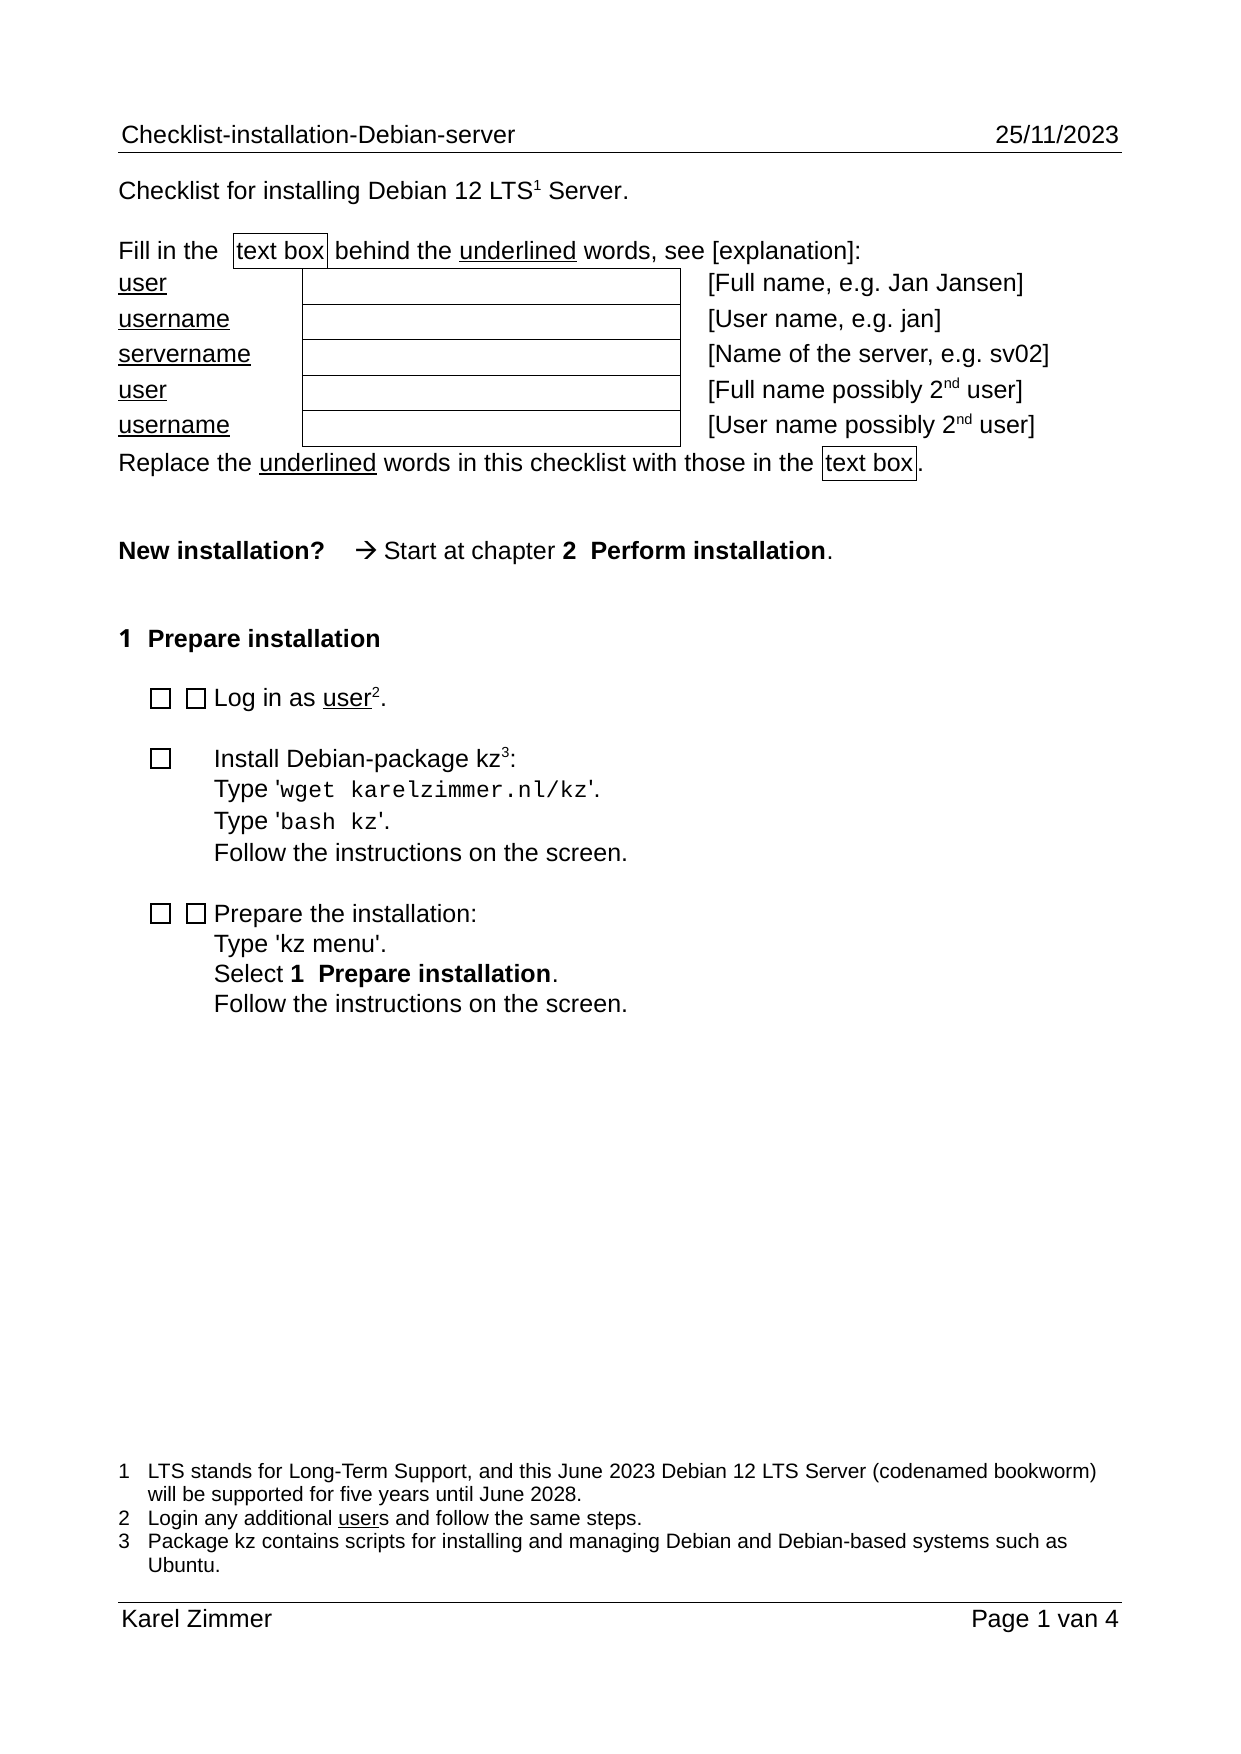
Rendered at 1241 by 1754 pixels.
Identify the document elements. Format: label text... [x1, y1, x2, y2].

table_header Log in as USER. [213, 683, 1122, 713]
table_cell [213, 713, 1122, 744]
text user [118, 268, 302, 304]
table_cell [177, 806, 213, 838]
table_cell [177, 959, 213, 989]
table_cell Follow the instructions on the screen. [213, 838, 1122, 868]
table_cell [177, 774, 213, 806]
text [User name, e.g. jan] [681, 304, 1122, 339]
table_cell Select 1 Prepare installation. [213, 959, 1122, 989]
table_cell [118, 713, 142, 744]
text [Name of the server, e.g. sv02] [681, 339, 1122, 375]
table_cell Type 'kz menu'. [213, 929, 1122, 959]
table_cell Install Debian-package kz: [213, 744, 1122, 774]
text USERname [118, 304, 302, 339]
table_cell [118, 989, 142, 1019]
table_cell [213, 868, 1122, 898]
table_header [118, 683, 142, 713]
table_cell [142, 713, 177, 744]
text LTS stands for Long-Term Support, and this June 2023 Debian 12 LTS Server (codenamed bookworm) will be supported for five years until June 2028. [118, 1459, 1122, 1506]
text servERNAme [118, 339, 302, 375]
table_cell [177, 713, 213, 744]
text behind the underlined words, see [explanation]: [328, 233, 1122, 268]
text . [917, 446, 1122, 481]
table_cell [118, 959, 142, 989]
text [User name possibly 2nd user] [681, 410, 1122, 446]
text USERName [118, 410, 302, 446]
table_cell [142, 744, 177, 774]
table_cell [142, 898, 177, 929]
text New installation?  Start at chapter 2 Perform installation. [118, 537, 1122, 565]
table_cell [118, 838, 142, 868]
table_cell Type 'bash kz'. [213, 806, 1122, 838]
text text box [823, 447, 916, 480]
table_cell [177, 989, 213, 1019]
table_cell [177, 898, 213, 929]
table_header [142, 683, 177, 713]
table_cell [142, 959, 177, 989]
table_cell [142, 838, 177, 868]
text Fill in the [118, 233, 233, 268]
table_cell [142, 929, 177, 959]
table_cell [177, 868, 213, 898]
text Replace the underlined words in this checklist with those in the [118, 446, 822, 481]
text Checklist for installing Debian 12 LTS Server. [118, 177, 1122, 205]
table_cell [118, 929, 142, 959]
table_cell [118, 774, 142, 806]
list Prepare installation [118, 621, 1122, 655]
table_cell [142, 774, 177, 806]
table_cell Type 'wget karelzimmer.nl/kz'. [213, 774, 1122, 806]
table_cell [118, 806, 142, 838]
table_cell [142, 806, 177, 838]
table_header [177, 683, 213, 713]
text USER [118, 375, 302, 410]
text [Full name, e.g. Jan Jansen] [681, 268, 1122, 304]
table_cell [118, 868, 142, 898]
table_cell [118, 744, 142, 774]
text [Full name possibly 2nd user] [681, 375, 1122, 410]
table_cell [177, 744, 213, 774]
table_cell Follow the instructions on the screen. [213, 989, 1122, 1019]
table_cell [177, 929, 213, 959]
table_cell [142, 868, 177, 898]
text text box [234, 234, 327, 268]
table_cell [118, 898, 142, 929]
table_cell [142, 989, 177, 1019]
table_cell [177, 838, 213, 868]
table_cell Prepare the installation: [213, 898, 1122, 929]
